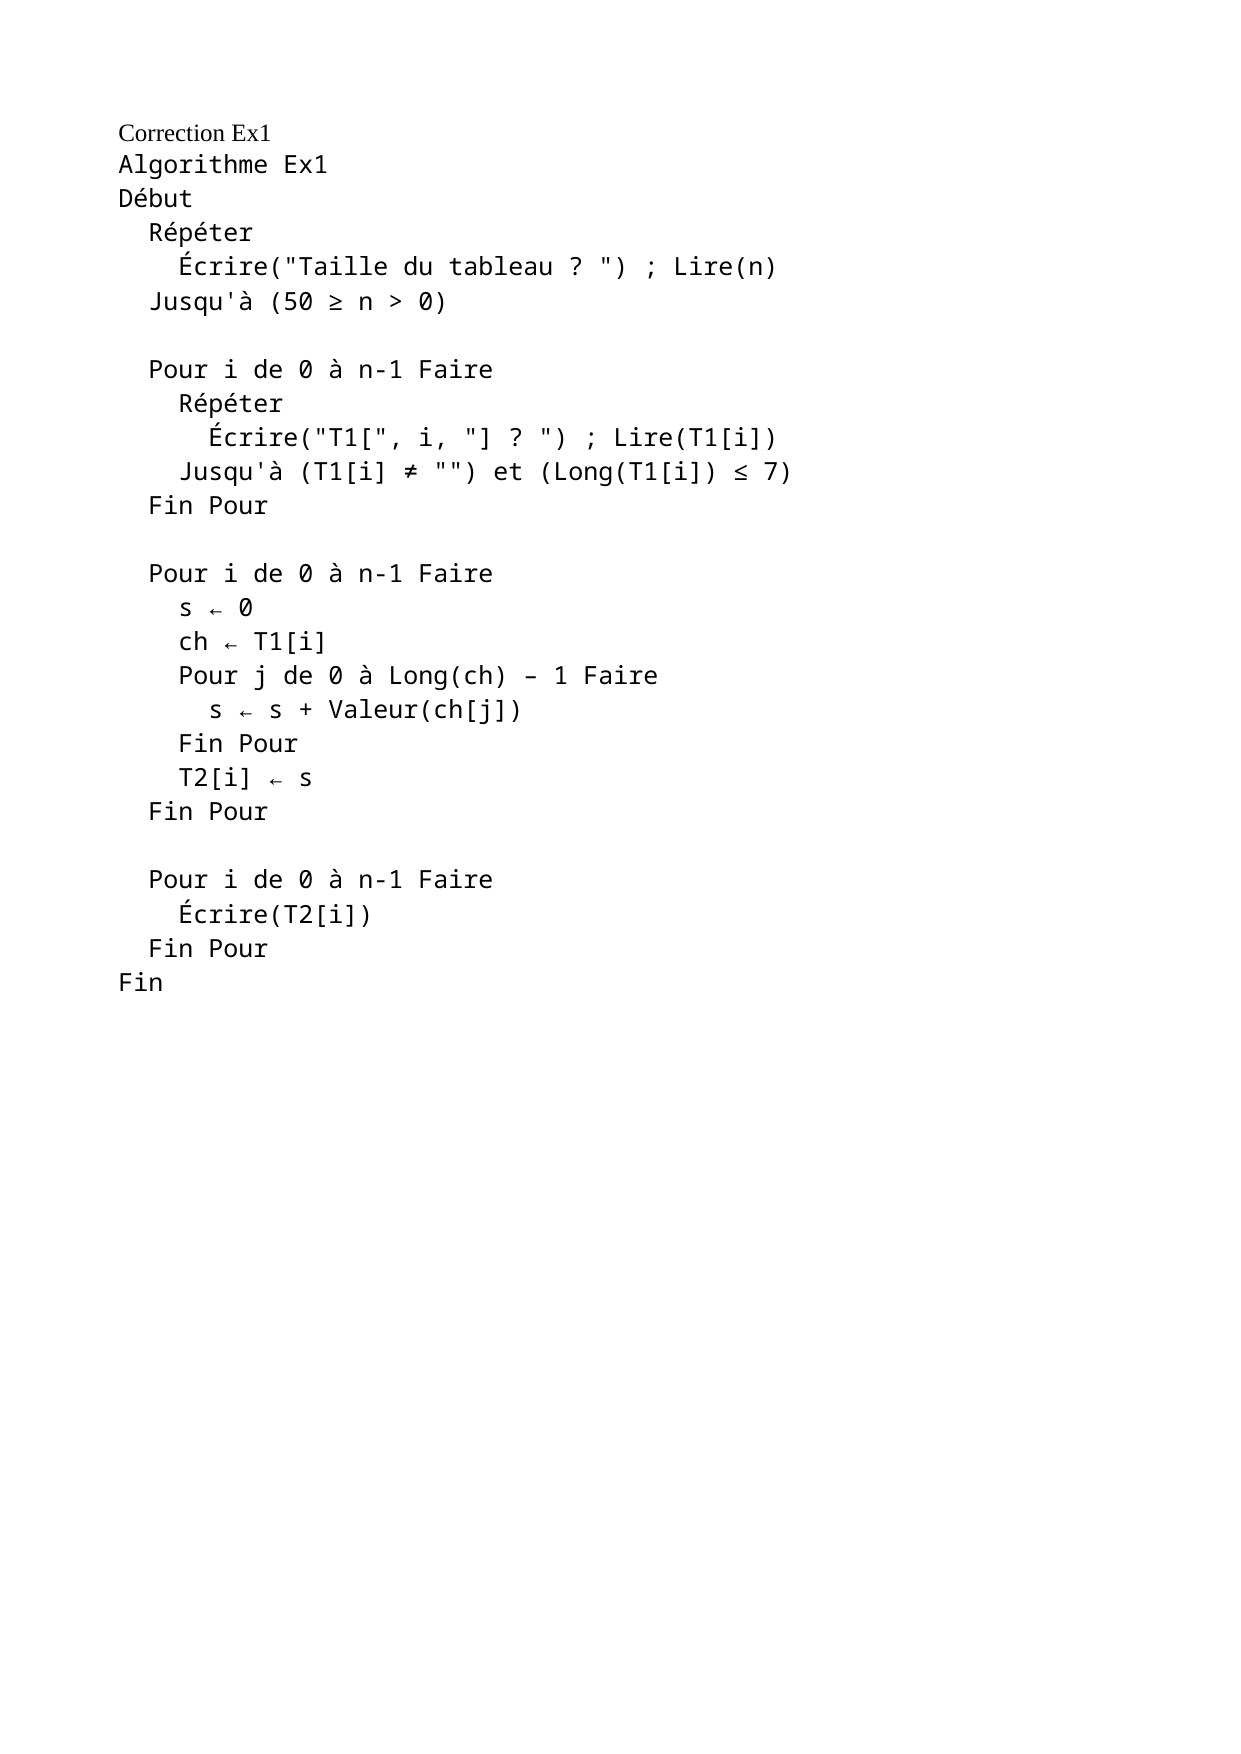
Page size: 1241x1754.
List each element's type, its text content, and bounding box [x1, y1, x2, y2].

text Pour j de 0 à Long(ch) – 1 Faire [118, 658, 1122, 692]
text Pour i de 0 à n-1 Faire [118, 862, 1122, 896]
text Fin [118, 964, 1122, 998]
text Algorithme Ex1 [118, 147, 1122, 181]
text Fin Pour [118, 726, 1122, 760]
text Écrire(T2[i]) [118, 896, 1122, 930]
text Fin Pour [118, 487, 1122, 522]
text Jusqu'à (50 ≥ n > 0) [118, 283, 1122, 317]
text Écrire("T1[", i, "] ? ") ; Lire(T1[i]) [118, 419, 1122, 453]
text s ← s + Valeur(ch[j]) [118, 692, 1122, 726]
text Répéter [118, 215, 1122, 249]
text Répéter [118, 385, 1122, 419]
text s ← 0 [118, 590, 1122, 624]
text Jusqu'à (T1[i] ≠ "") et (Long(T1[i]) ≤ 7) [118, 453, 1122, 487]
text Correction Ex1 [118, 118, 1122, 147]
text T2[i] ← s [118, 760, 1122, 794]
text Début [118, 181, 1122, 215]
text Écrire("Taille du tableau ? ") ; Lire(n) [118, 249, 1122, 283]
text Fin Pour [118, 930, 1122, 964]
text Pour i de 0 à n-1 Faire [118, 556, 1122, 590]
text ch ← T1[i] [118, 624, 1122, 658]
text Fin Pour [118, 794, 1122, 828]
text Pour i de 0 à n-1 Faire [118, 351, 1122, 385]
